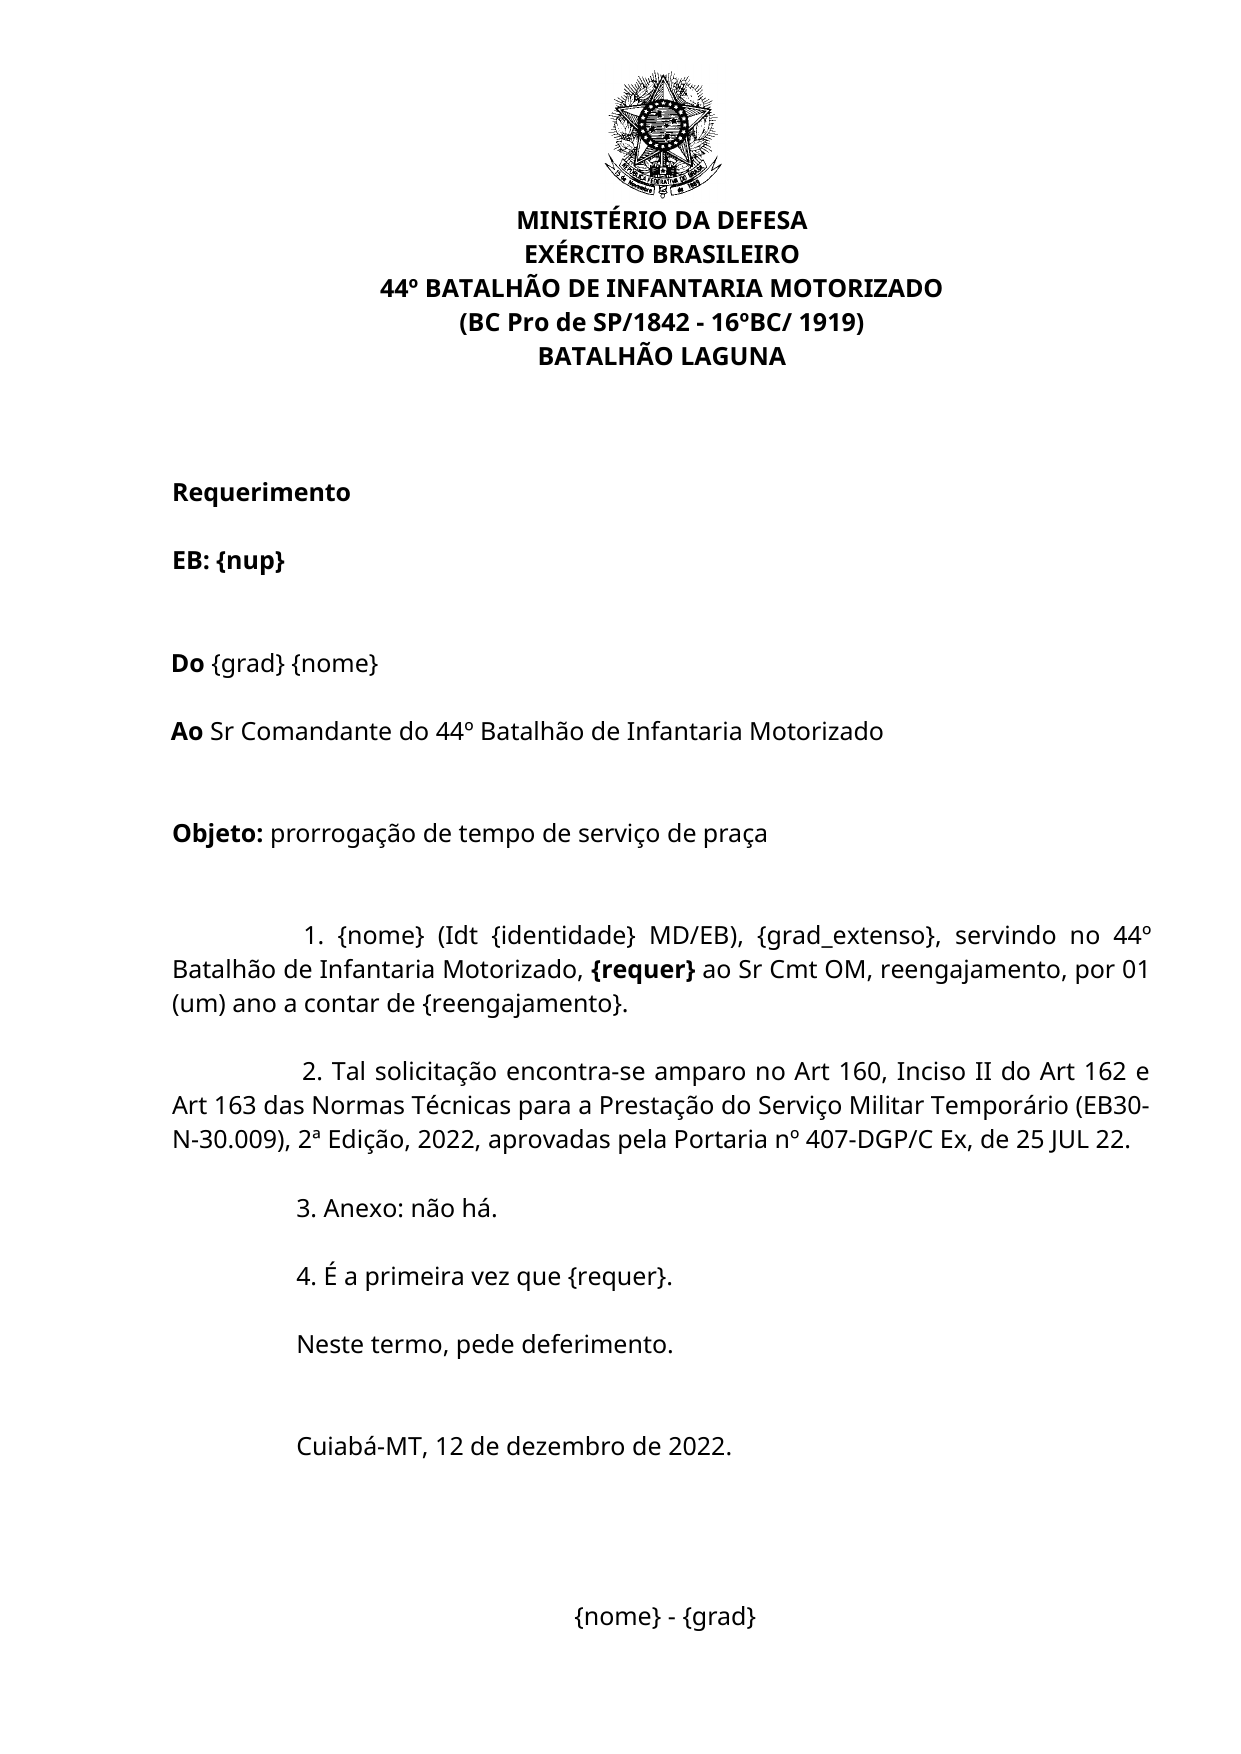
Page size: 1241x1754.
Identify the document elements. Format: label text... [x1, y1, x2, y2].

text 3. Anexo: não há. [172, 1190, 1152, 1224]
text BATALHÃO LAGUNA [172, 339, 1152, 373]
text {nome} - {grad} [172, 1599, 1152, 1633]
text EXÉRCITO BRASILEIRO [172, 236, 1152, 271]
text Do {grad} {nome} [171, 645, 1152, 679]
text 2. Tal solicitação encontra-se amparo no Art 160, Inciso II do Art 162 e Art 163 das Normas Técnicas para a Prestação do Serviço Militar Temporário (EB30-N-30.009), 2ª Edição, 2022, aprovadas pela Portaria nº 407-DGP/C Ex, de 25 JUL 22. [172, 1054, 1152, 1156]
text 44º BATALHÃO DE INFANTARIA MOTORIZADO [172, 271, 1152, 304]
picture [598, 64, 726, 203]
text 4. É a primeira vez que {requer}. [172, 1258, 1152, 1292]
text Objeto: prorrogação de tempo de serviço de praça [172, 816, 1152, 849]
text (BC Pro de SP/1842 - 16ºBC/ 1919) [172, 304, 1152, 339]
subtitle Requerimento [172, 475, 1152, 509]
text Ao Sr Comandante do 44º Batalhão de Infantaria Motorizado [171, 713, 1152, 747]
text Neste termo, pede deferimento. [172, 1326, 1152, 1361]
text EB: {nup} [172, 543, 1152, 577]
text 1. {nome} (Idt {identidade} MD/EB), {grad_extenso}, servindo no 44º Batalhão de Infantaria Motorizado, {requer} ao Sr Cmt OM, reengajamento, por 01 (um) ano a contar de {reengajamento}. [172, 918, 1152, 1020]
text Cuiabá-MT, 12 de dezembro de 2022. [172, 1429, 1152, 1463]
text MINISTÉRIO DA DEFESA [172, 65, 1152, 236]
